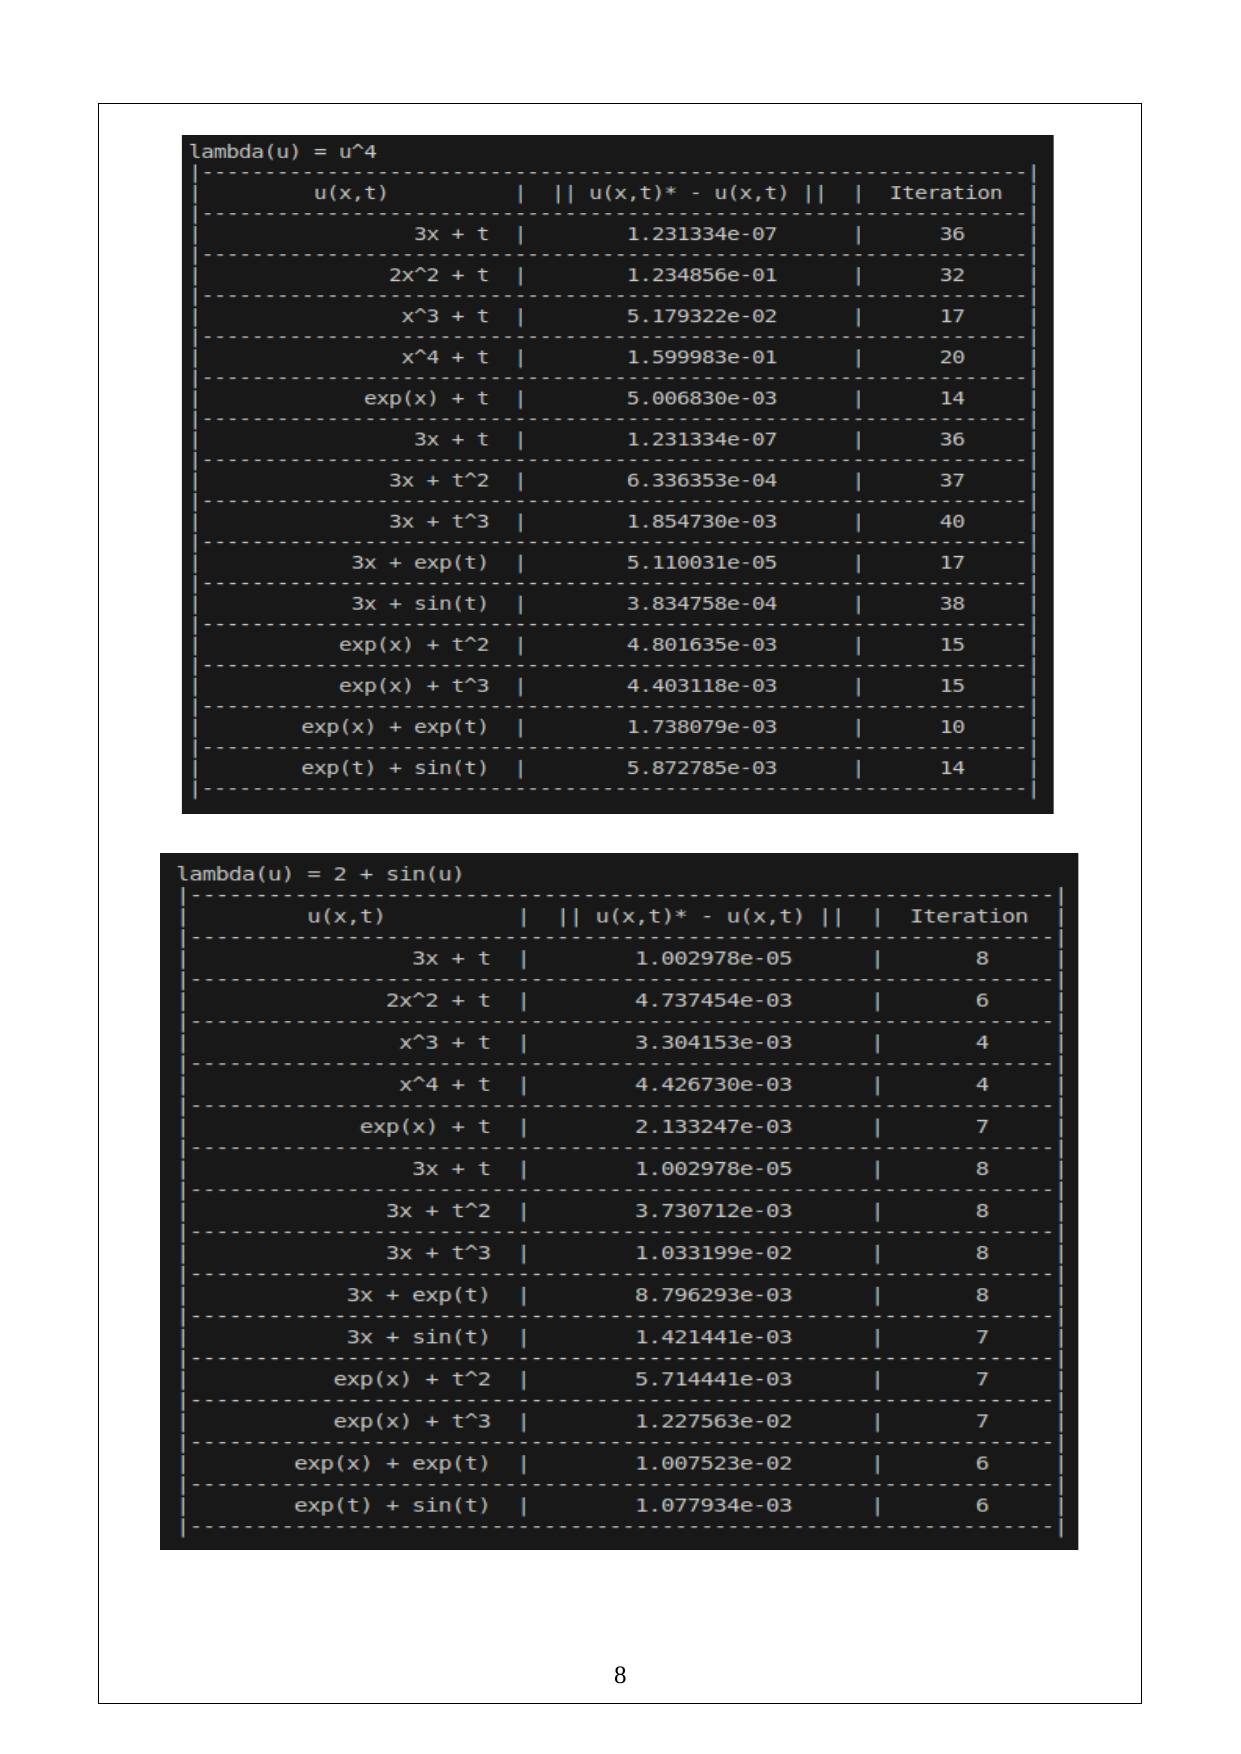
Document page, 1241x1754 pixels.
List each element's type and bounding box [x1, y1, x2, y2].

picture [160, 853, 1079, 1550]
picture [181, 135, 1054, 814]
